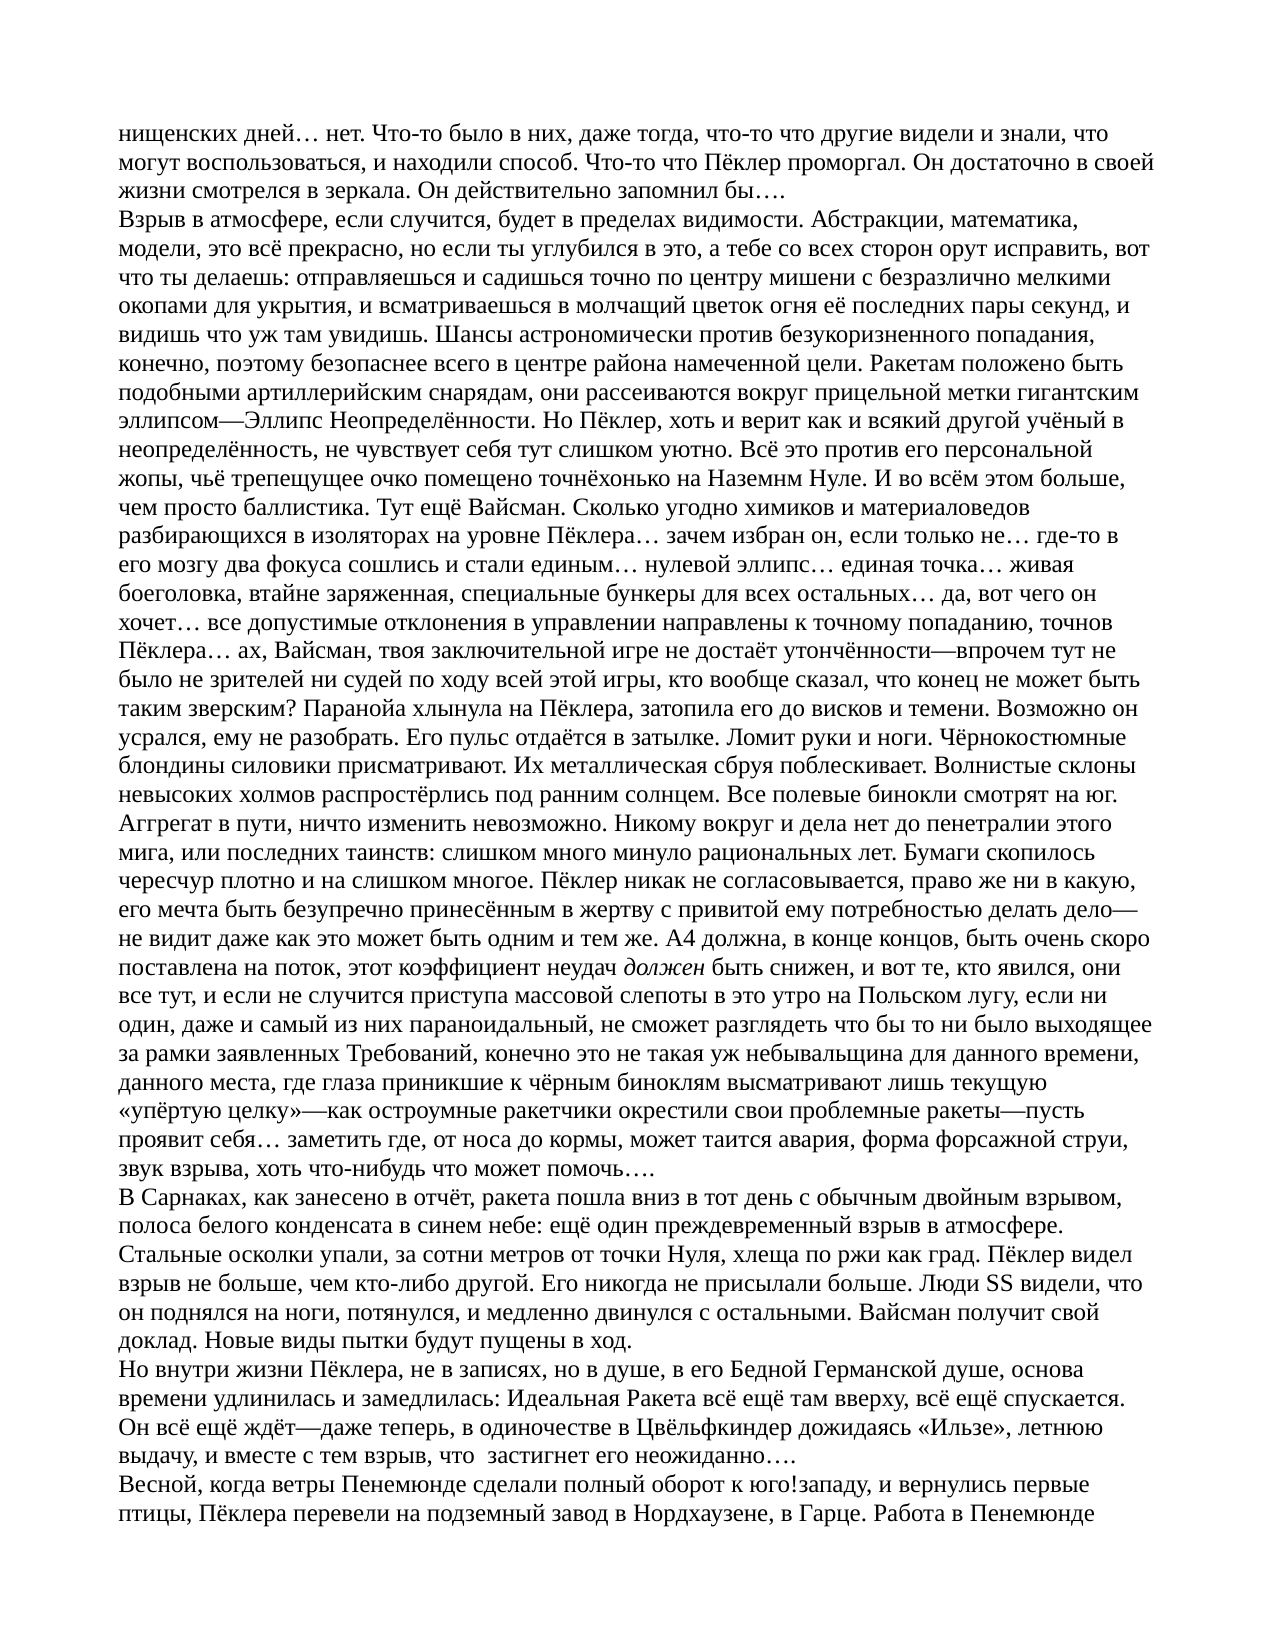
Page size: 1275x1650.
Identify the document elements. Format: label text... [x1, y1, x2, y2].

text нищенских дней… нет. Что-то было в них, даже тогда, что-то что другие видели и знали, что могут воспользоваться, и находили способ. Что-то что Пёклер проморгал. Он достаточно в своей жизни смотрелся в зеркала. Он действительно запомнил бы…. [118, 118, 1157, 204]
text Но внутри жизни Пёклера, не в записях, но в душе, в его Бедной Германской душе, основа времени удлинилась и замедлилась: Идеальная Ракета всё ещё там вверху, всё ещё спускается. Он всё ещё ждёт—даже теперь, в одиночестве в Цвёльфкиндер дожидаясь «Ильзе», летнюю выдачу, и вместе с тем взрыв, что застигнет его неожиданно…. [118, 1354, 1157, 1469]
text Весной, когда ветры Пенемюнде сделали полный оборот к юго!западу, и вернулись первые птицы, Пёклера перевели на подземный завод в Нордхаузене, в Гарце. Работа в Пенемюнде [118, 1469, 1157, 1527]
text В Сарнаках, как занесено в отчёт, ракета пошла вниз в тот день с обычным двойным взрывом, полоса белого конденсата в синем небе: ещё один преждевременный взрыв в атмосфере. Стальные осколки упали, за сотни метров от точки Нуля, хлеща по ржи как град. Пёклер видел взрыв не больше, чем кто-либо другой. Его никогда не присылали больше. Люди SS видели, что он поднялся на ноги, потянулся, и медленно двинулся с остальными. Вайсман получит свой доклад. Новые виды пытки будут пущены в ход. [118, 1182, 1157, 1354]
text Взрыв в атмосфере, если случится, будет в пределах видимости. Абстракции, математика, модели, это всё прекрасно, но если ты углубился в это, а тебе со всех сторон орут исправить, вот что ты делаешь: отправляешься и садишься точно по центру мишени с безразлично мелкими окопами для укрытия, и всматриваешься в молчащий цветок огня её последних пары секунд, и видишь что уж там увидишь. Шансы астрономически против безукоризненного попадания, конечно, поэтому безопаснее всего в центре района намеченной цели. Ракетам положено быть подобными артиллерийским снарядам, они рассеиваются вокруг прицельной метки гигантским эллипсом—Эллипс Неопределённости. Но Пёклер, хоть и верит как и всякий другой учёный в неопределённость, не чувствует себя тут слишком уютно. Всё это против его персональной жопы, чьё трепещущее очко помещено точнёхонько на Наземнм Нуле. И во всём этом больше, чем просто баллистика. Тут ещё Вайсман. Сколько угодно химиков и материаловедов разбирающихся в изоляторах на уровне Пёклера… зачем избран он, если только не… где-то в его мозгу два фокуса сошлись и стали единым… нулевой эллипс… единая точка… живая боеголовка, втайне заряженная, специальные бункеры для всех остальных… да, вот чего он хочет… все допустимые отклонения в управлении направлены к точному попаданию, точнов Пёклера… ах, Вайсман, твоя заключительной игре не достаёт утончённости—впрочем тут не было не зрителей ни судей по ходу всей этой игры, кто вообще сказал, что конец не может быть таким зверским? Паранойа хлынула на Пёклера, затопила его до висков и темени. Возможно он усрался, ему не разобрать. Его пульс отдаётся в затылке. Ломит руки и ноги. Чёрнокостюмные блондины силовики присматривают. Их металлическая сбруя поблескивает. Волнистые склоны невысоких холмов распростёрлись под ранним солнцем. Все полевые бинокли смотрят на юг. Аггрегат в пути, ничто изменить невозможно. Никому вокруг и дела нет до пенетралии этого мига, или последних таинств: слишком много минуло рациональных лет. Бумаги скопилось чересчур плотно и на слишком многое. Пёклер никак не согласовывается, право же ни в какую, его мечта быть безупречно принесённым в жертву с привитой ему потребностью делать дело—не видит даже как это может быть одним и тем же. А4 должна, в конце концов, быть очень скоро поставлена на поток, этот коэффициент неудач должен быть снижен, и вот те, кто явился, они все тут, и если не случится приступа массовой слепоты в это утро на Польском лугу, если ни один, даже и самый из них параноидальный, не сможет разглядеть что бы то ни было выходящее за рамки заявленных Требований, конечно это не такая уж небывальщина для данного времени, данного места, где глаза приникшие к чёрным биноклям высматривают лишь текущую «упёртую целку»—как остроумные ракетчики окрестили свои проблемные ракеты—пусть проявит себя… заметить где, от носа до кормы, может таится авария, форма форсажной струи, звук взрыва, хоть что-нибудь что может помочь…. [118, 204, 1157, 1182]
